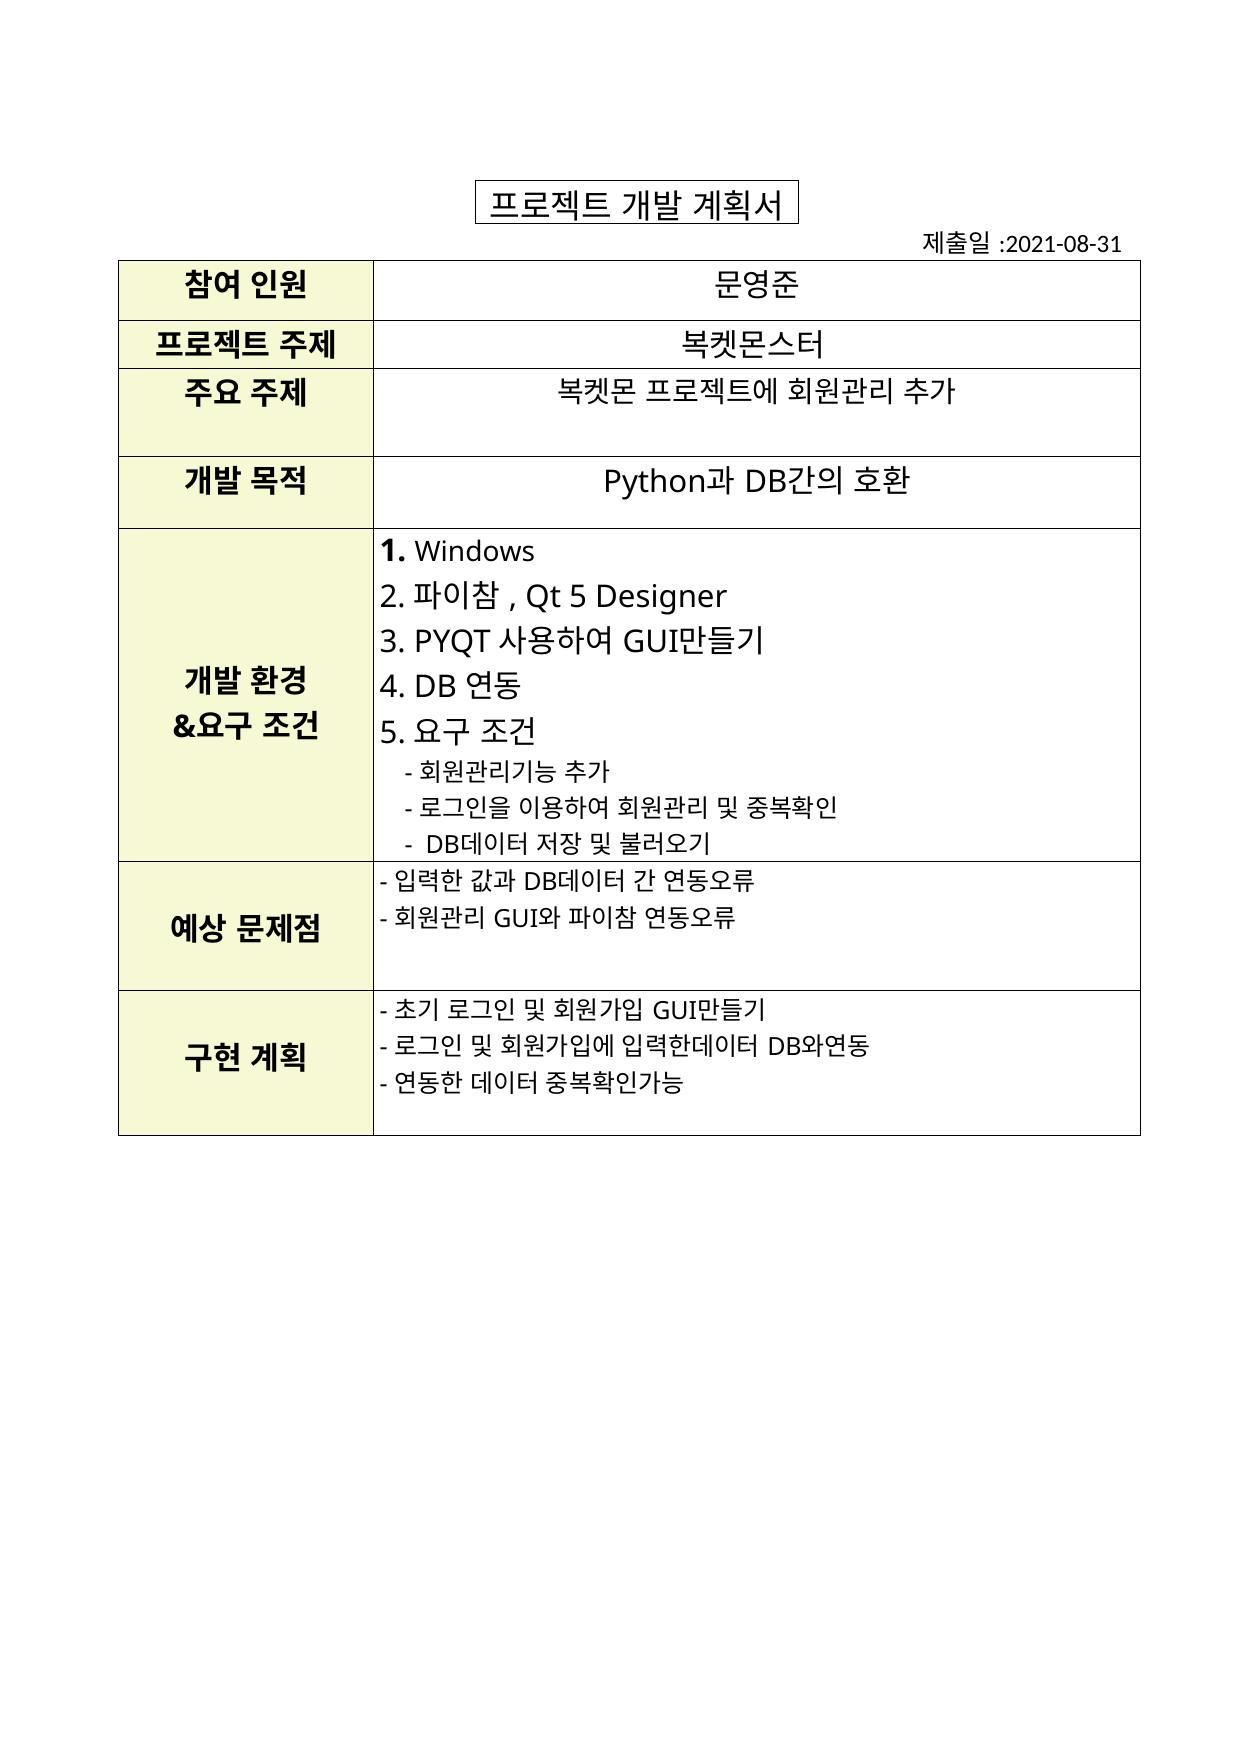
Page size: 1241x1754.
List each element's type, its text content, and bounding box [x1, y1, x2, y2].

table_cell 개발 환경 &요구 조건 [119, 529, 373, 861]
table_header 참여 인원 [119, 261, 373, 320]
table_cell 개발 목적 [119, 457, 373, 528]
table_cell 1. Windows 2. 파이참 , Qt 5 Designer 3. PYQT 사용하여 GUI만들기 4. DB 연동 5. 요구 조건 - 회원관리기능 추가 - 로그인을 이용하여 회원관리 및 중복확인 - DB데이터 저장 및 불러오기 [374, 529, 1140, 861]
table_cell Python과 DB간의 호환 [374, 457, 1140, 528]
table_cell 프로젝트 주제 [119, 321, 373, 368]
table_cell - 초기 로그인 및 회원가입 GUI만들기 - 로그인 및 회원가입에 입력한데이터 DB와연동 - 연동한 데이터 중복확인가능 [374, 991, 1140, 1135]
table_cell 복켓몬 프로젝트에 회원관리 추가 [374, 369, 1140, 456]
text 프로젝트 개발 계획서 [476, 181, 798, 223]
table_cell 예상 문제점 [119, 862, 373, 990]
table_cell 구현 계획 [119, 991, 373, 1135]
table_cell 복켓몬스터 [374, 321, 1140, 368]
table_header 문영준 [374, 261, 1140, 320]
table_cell 주요 주제 [119, 369, 373, 456]
table_cell - 입력한 값과 DB데이터 간 연동오류 - 회원관리 GUI와 파이참 연동오류 [374, 862, 1140, 990]
text 제출일 :2021-08-31 [118, 179, 1122, 259]
